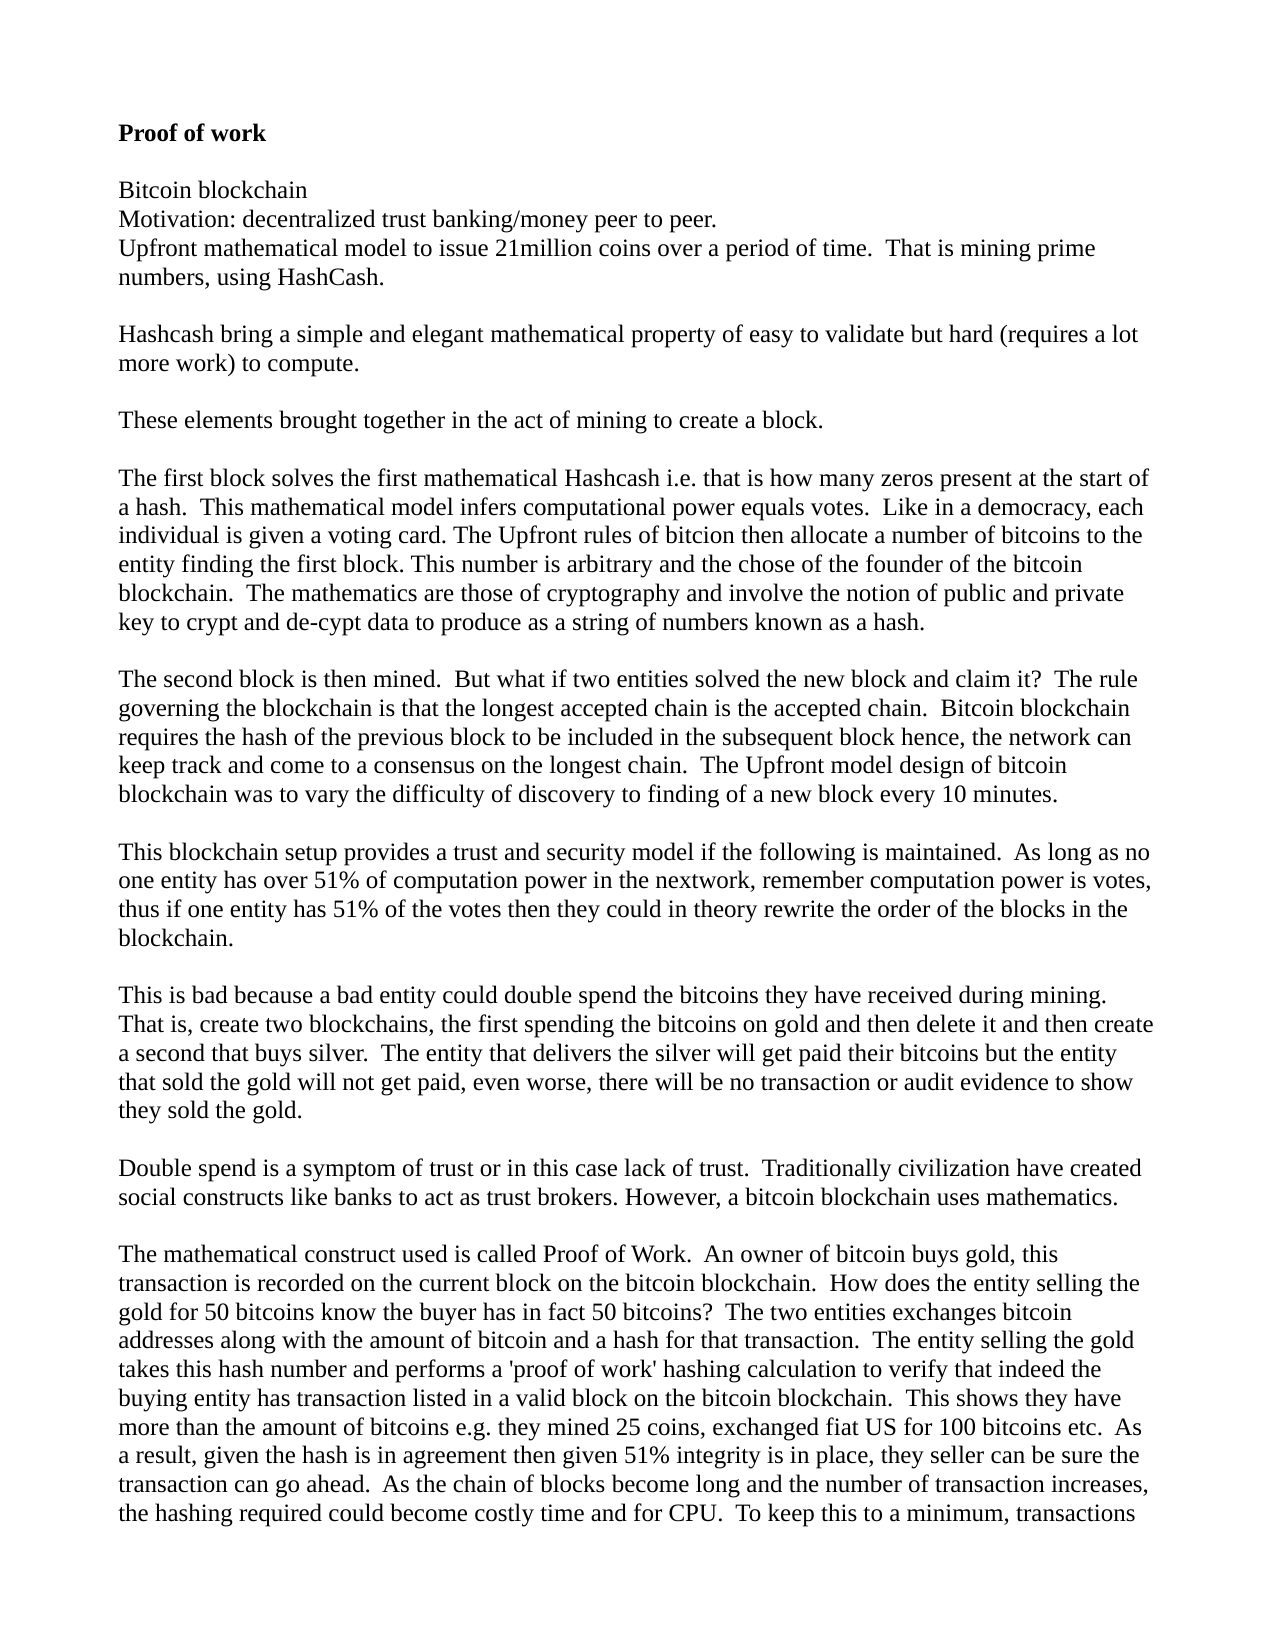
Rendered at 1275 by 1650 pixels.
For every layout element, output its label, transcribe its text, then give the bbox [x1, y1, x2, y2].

text Double spend is a symptom of trust or in this case lack of trust. Traditionally civilization have created social constructs like banks to act as trust brokers. However, a bitcoin blockchain uses mathematics. [118, 1153, 1157, 1211]
text Hashcash bring a simple and elegant mathematical property of easy to validate but hard (requires a lot more work) to compute. [118, 319, 1157, 377]
text The second block is then mined. But what if two entities solved the new block and claim it? The rule governing the blockchain is that the longest accepted chain is the accepted chain. Bitcoin blockchain requires the hash of the previous block to be included in the subsequent block hence, the network can keep track and come to a consensus on the longest chain. The Upfront model design of bitcoin blockchain was to vary the difficulty of discovery to finding of a new block every 10 minutes. [118, 664, 1157, 808]
text This blockchain setup provides a trust and security model if the following is maintained. As long as no one entity has over 51% of computation power in the nextwork, remember computation power is votes, thus if one entity has 51% of the votes then they could in theory rewrite the order of the blocks in the blockchain. [118, 837, 1157, 952]
text The mathematical construct used is called Proof of Work. An owner of bitcoin buys gold, this transaction is recorded on the current block on the bitcoin blockchain. How does the entity selling the gold for 50 bitcoins know the buyer has in fact 50 bitcoins? The two entities exchanges bitcoin addresses along with the amount of bitcoin and a hash for that transaction. The entity selling the gold takes this hash number and performs a 'proof of work' hashing calculation to verify that indeed the buying entity has transaction listed in a valid block on the bitcoin blockchain. This shows they have more than the amount of bitcoins e.g. they mined 25 coins, exchanged fiat US for 100 bitcoins etc. As a result, given the hash is in agreement then given 51% integrity is in place, they seller can be sure the transaction can go ahead. As the chain of blocks become long and the number of transaction increases, the hashing required could become costly time and for CPU. To keep this to a minimum, transactions [118, 1239, 1157, 1527]
text This is bad because a bad entity could double spend the bitcoins they have received during mining. That is, create two blockchains, the first spending the bitcoins on gold and then delete it and then create a second that buys silver. The entity that delivers the silver will get paid their bitcoins but the entity that sold the gold will not get paid, even worse, there will be no transaction or audit evidence to show they sold the gold. [118, 981, 1157, 1124]
text The first block solves the first mathematical Hashcash i.e. that is how many zeros present at the start of a hash. This mathematical model infers computational power equals votes. Like in a democracy, each individual is given a voting card. The Upfront rules of bitcion then allocate a number of bitcoins to the entity finding the first block. This number is arbitrary and the chose of the founder of the bitcoin blockchain. The mathematics are those of cryptography and involve the notion of public and private key to crypt and de-cypt data to produce as a string of numbers known as a hash. [118, 463, 1157, 636]
text These elements brought together in the act of mining to create a block. [118, 406, 1157, 434]
text Motivation: decentralized trust banking/money peer to peer. [118, 204, 1157, 233]
text Upfront mathematical model to issue 21million coins over a period of time. That is mining prime numbers, using HashCash. [118, 233, 1157, 291]
text Proof of work [118, 118, 1157, 147]
text Bitcoin blockchain [118, 176, 1157, 204]
